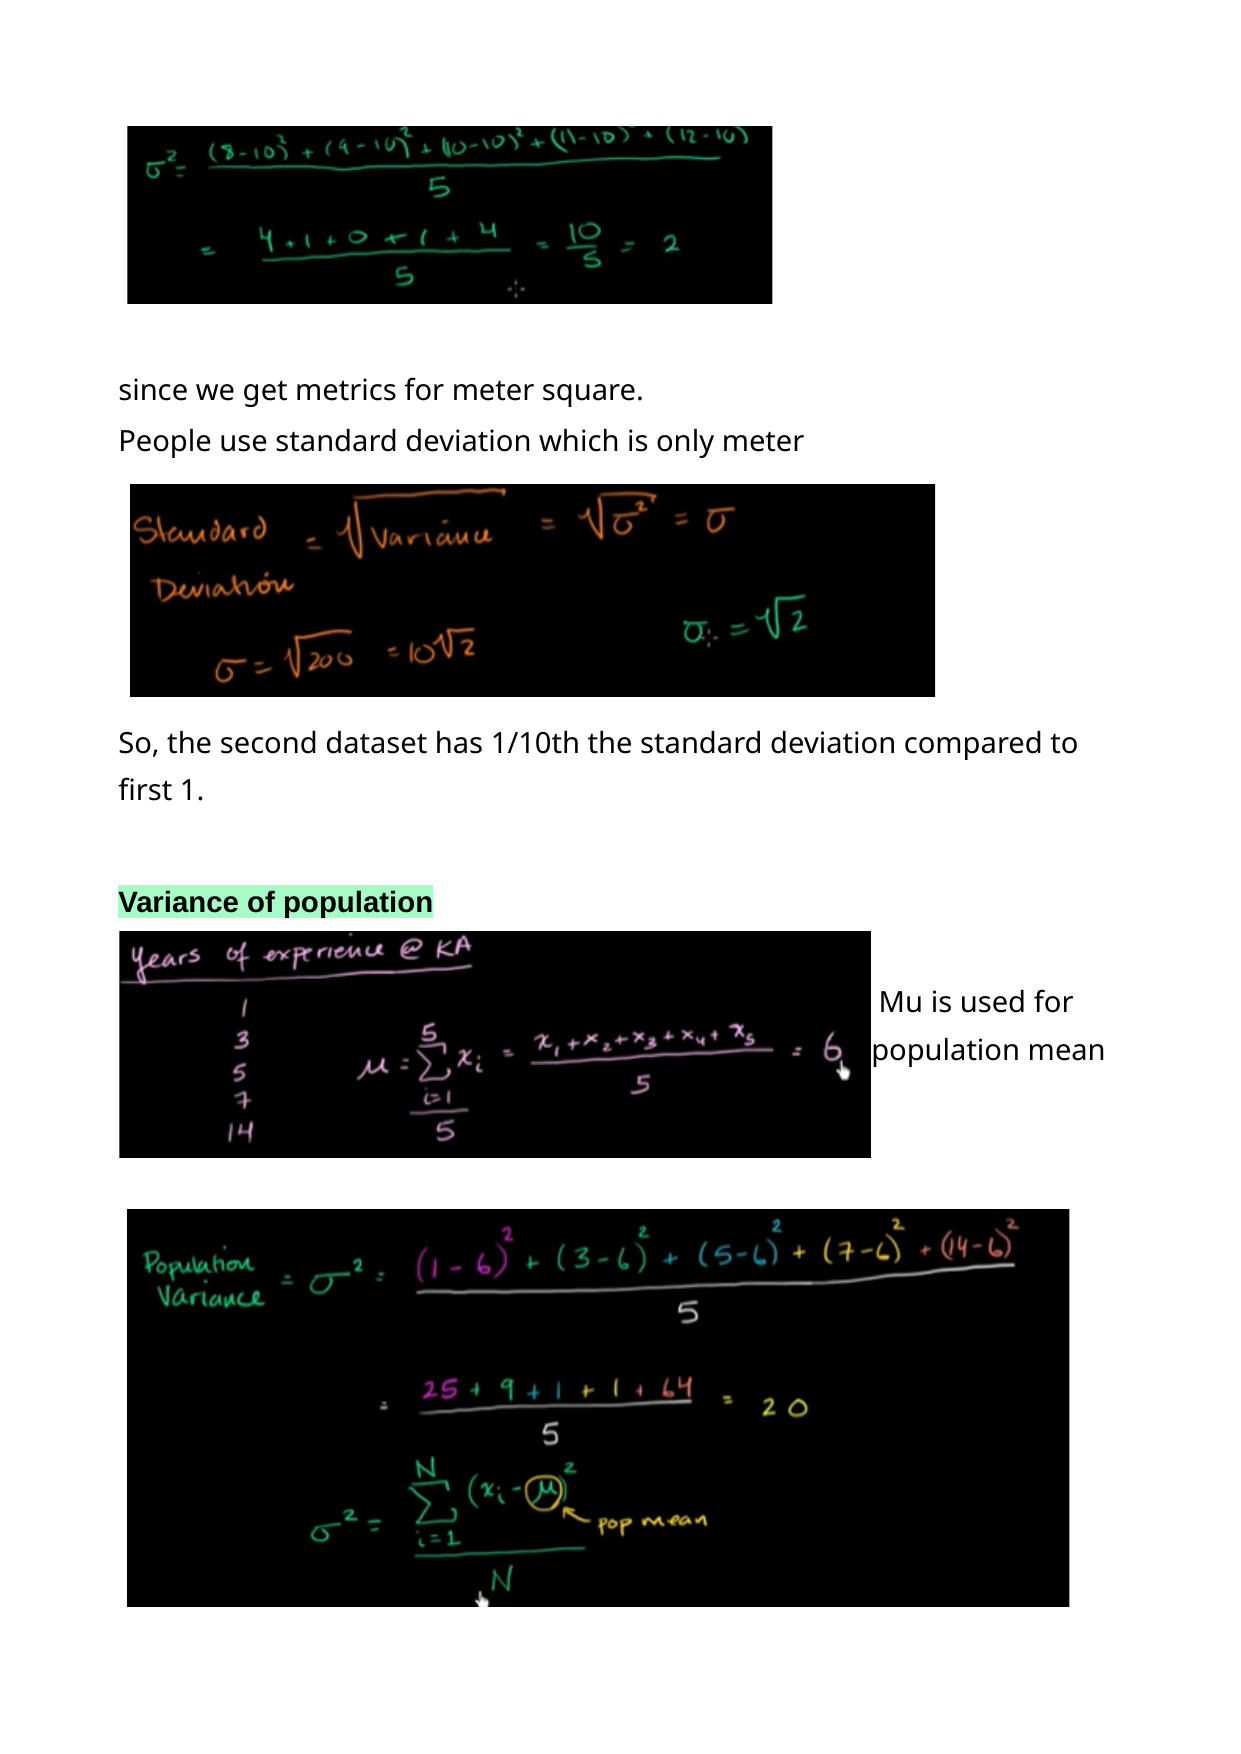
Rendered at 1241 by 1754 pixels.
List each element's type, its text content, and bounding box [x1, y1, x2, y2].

picture [127, 126, 773, 304]
picture [130, 484, 936, 697]
text So, the second dataset has 1/10th the standard deviation compared to first 1. [118, 722, 1122, 809]
text People use standard deviation which is only meter [118, 420, 1122, 460]
text since we get metrics for meter square. [118, 370, 1122, 409]
subtitle Variance of population [433, 885, 1122, 918]
text Mu is used for population mean [871, 981, 1122, 1068]
picture [127, 1209, 1070, 1607]
picture [119, 931, 871, 1158]
